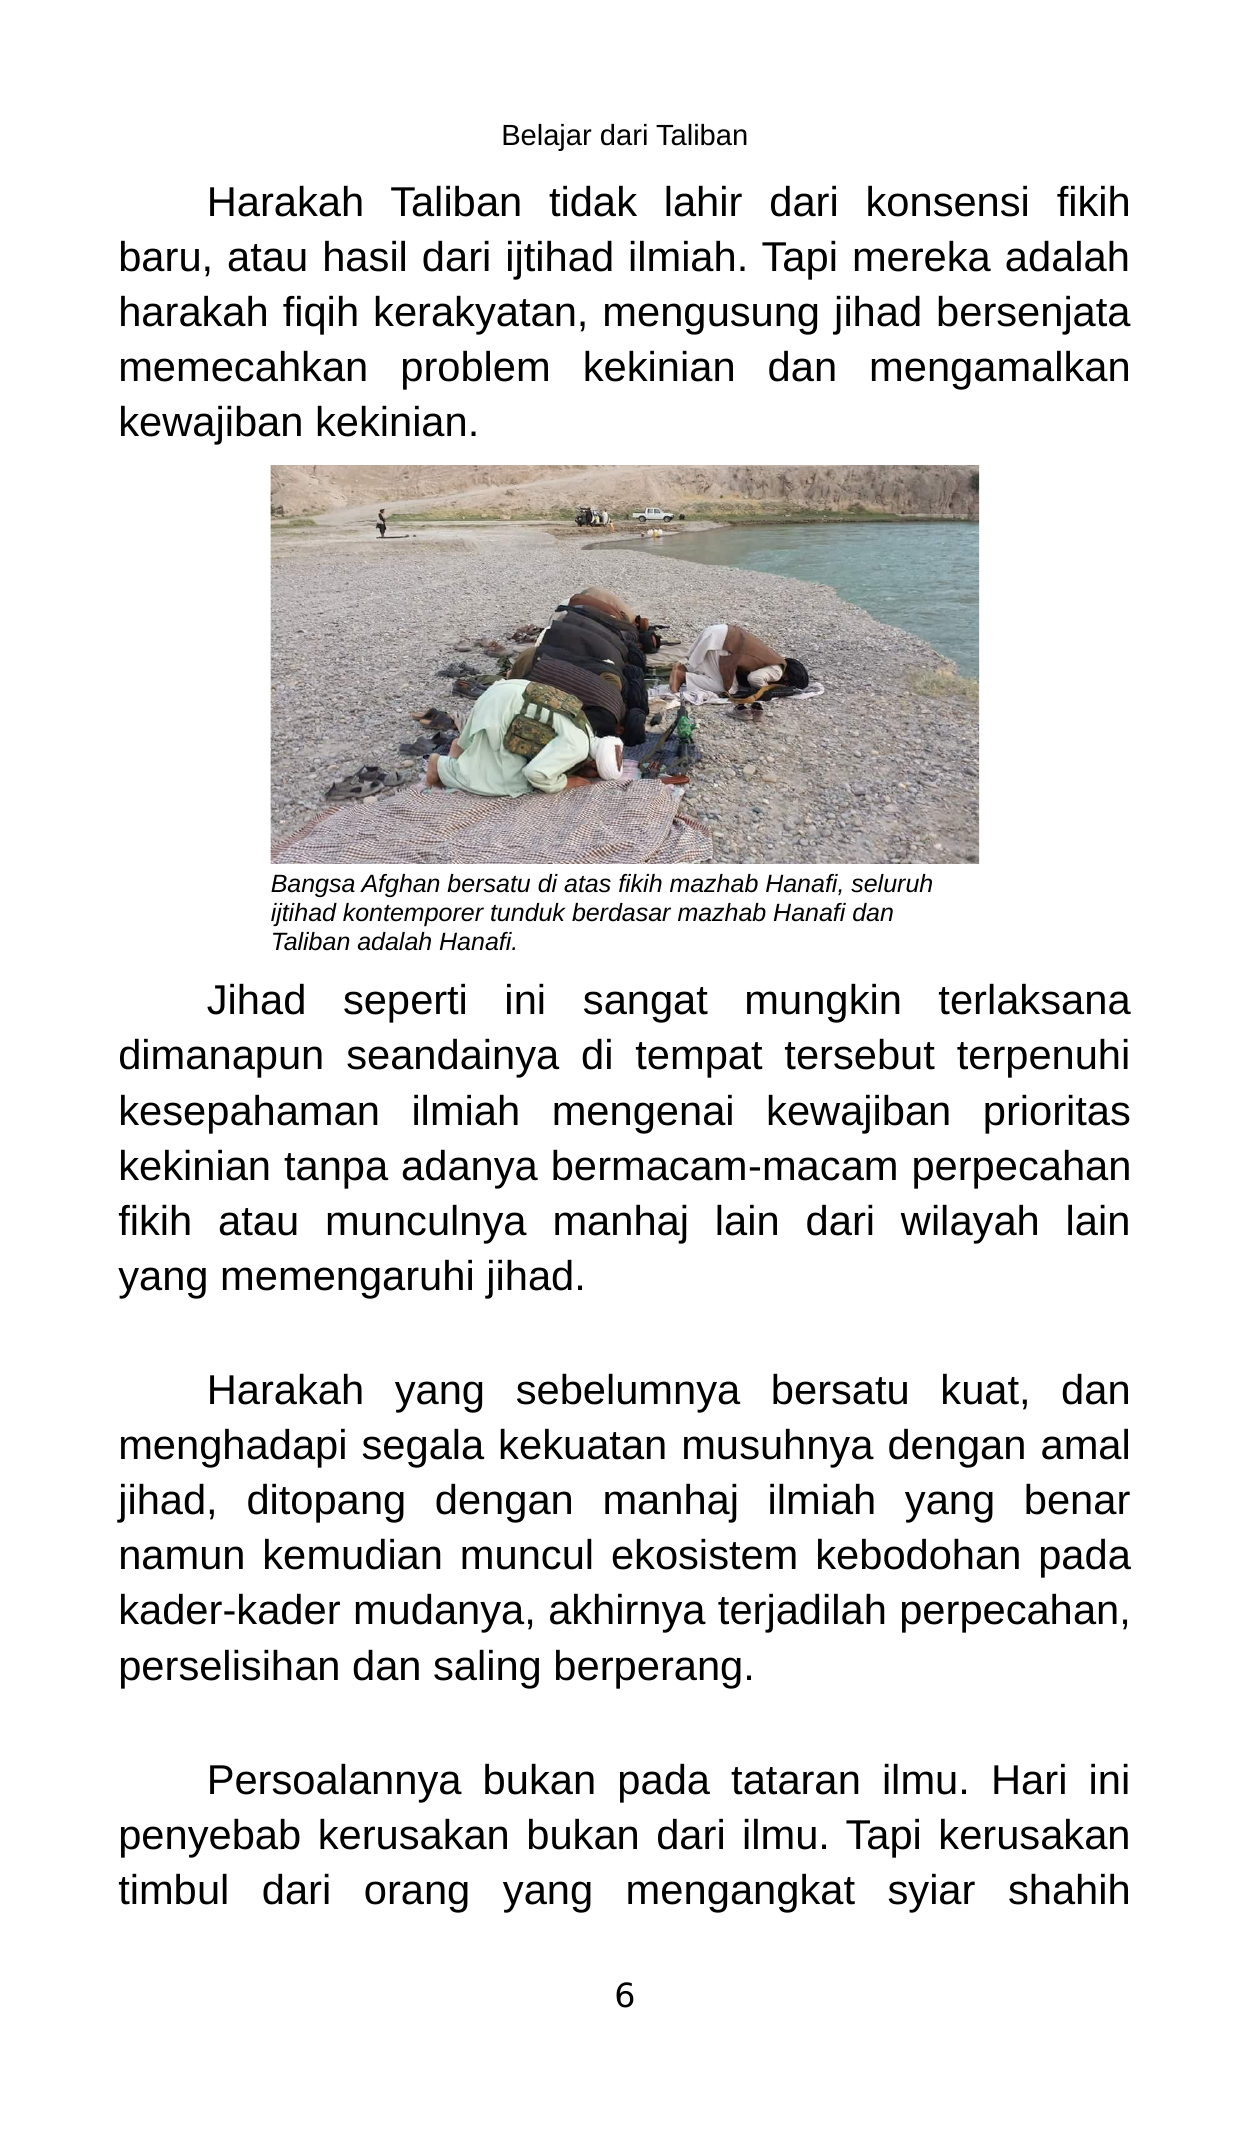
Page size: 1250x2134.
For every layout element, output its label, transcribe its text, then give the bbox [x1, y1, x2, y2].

picture [270, 465, 980, 864]
text Bangsa Afghan bersatu di atas fikih mazhab Hanafi, seluruh ijtihad kontemporer tunduk berdasar mazhab Hanafi dan Taliban adalah Hanafi. [271, 864, 979, 955]
text Harakah yang sebelumnya bersatu kuat, dan menghadapi segala kekuatan musuhnya dengan amal jihad, ditopang dengan manhaj ilmiah yang benar namun kemudian muncul ekosistem kebodohan pada kader-kader mudanya, akhirnya terjadilah perpecahan, perselisihan dan saling berperang. [118, 1365, 1131, 1689]
text Jihad seperti ini sangat mungkin terlaksana dimanapun seandainya di tempat tersebut terpenuhi kesepahaman ilmiah mengenai kewajiban prioritas kekinian tanpa adanya bermacam-macam perpecahan fikih atau munculnya manhaj lain dari wilayah lain yang memengaruhi jihad. [118, 626, 1131, 1299]
text Harakah Taliban tidak lahir dari konsensi fikih baru, atau hasil dari ijtihad ilmiah. Tapi mereka adalah harakah fiqih kerakyatan, mengusung jihad bersenjata memecahkan problem kekinian dan mengamalkan kewajiban kekinian. [118, 177, 1131, 446]
text Persoalannya bukan pada tataran ilmu. Hari ini penyebab kerusakan bukan dari ilmu. Tapi kerusakan timbul dari orang yang mengangkat syiar shahih [118, 1755, 1131, 1913]
